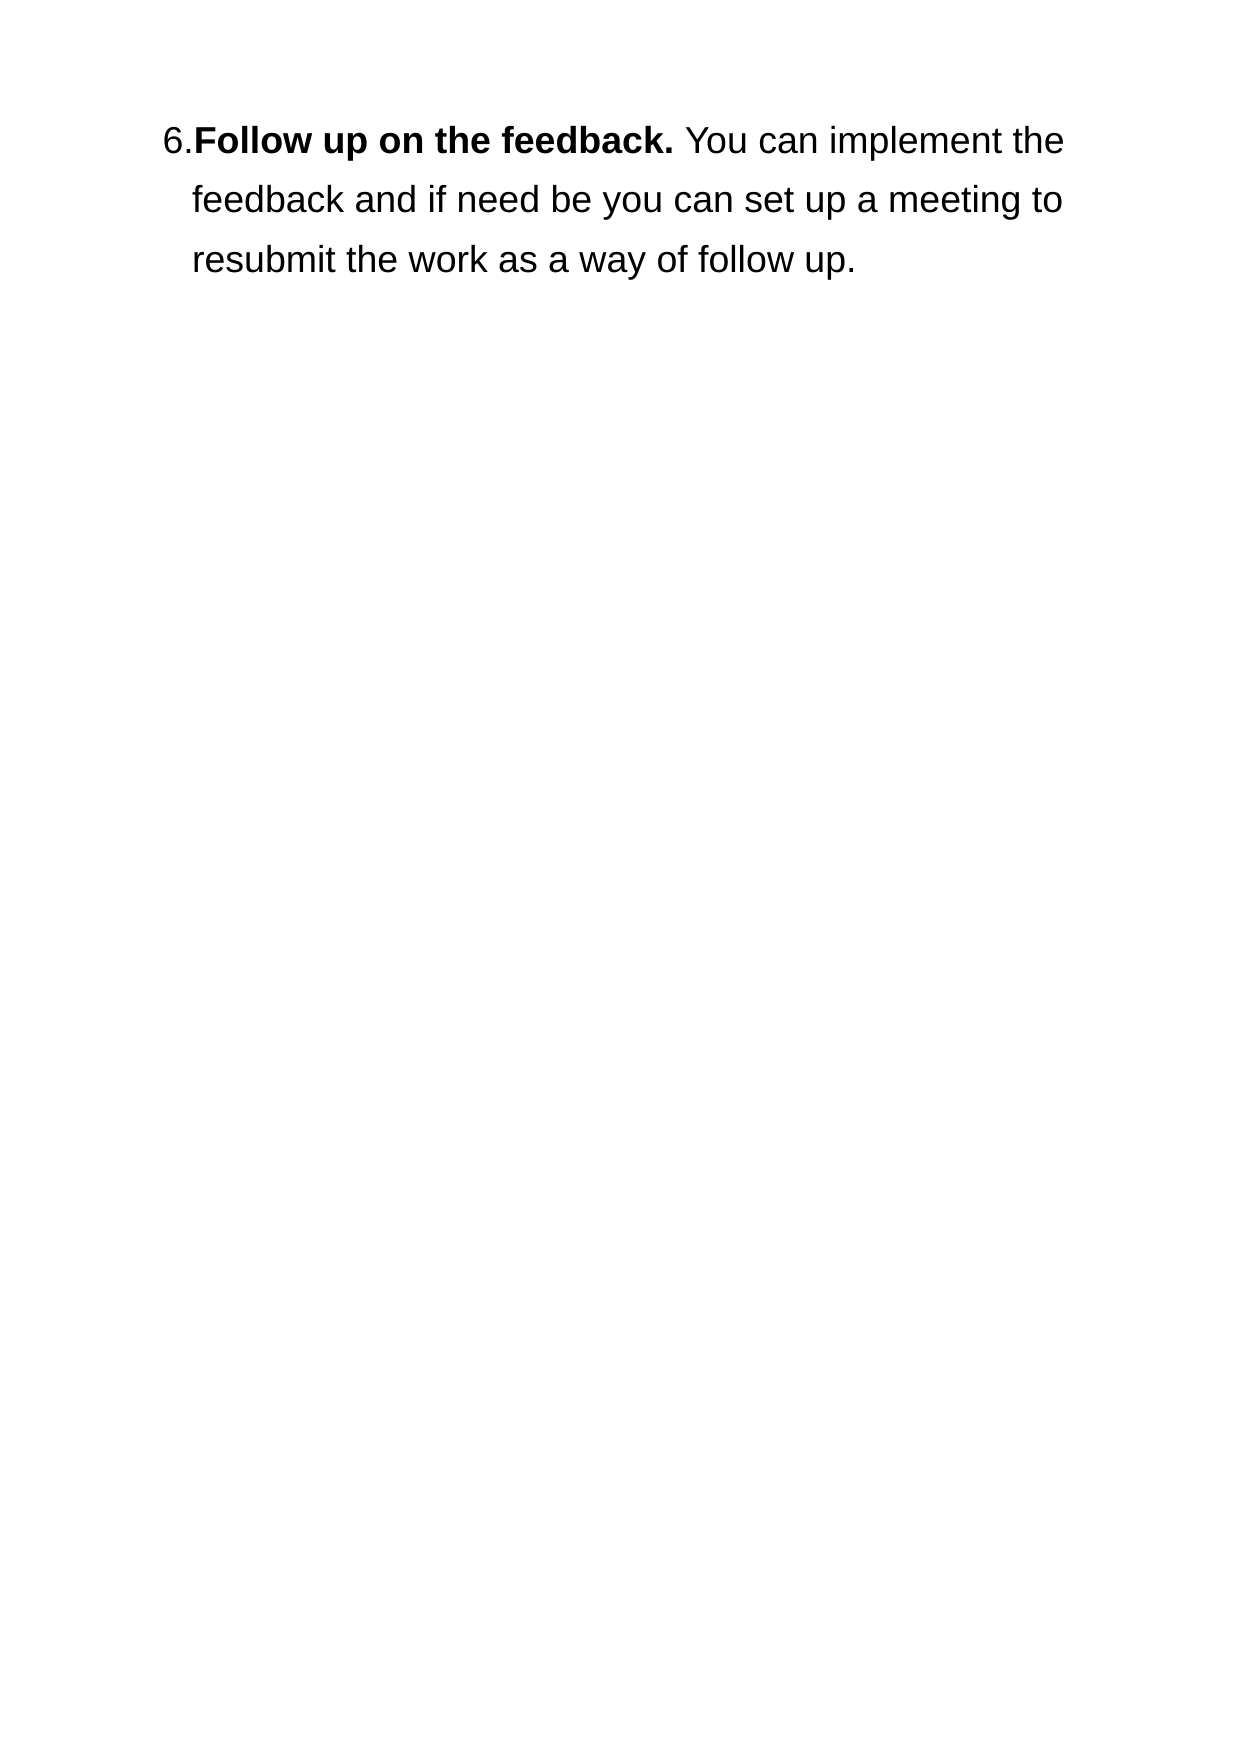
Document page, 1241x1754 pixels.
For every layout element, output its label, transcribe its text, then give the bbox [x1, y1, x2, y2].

list Follow up on the feedback. You can implement the feedback and if need be you can set up a meeting to resubmit the work as a way of follow up. [162, 118, 1122, 280]
